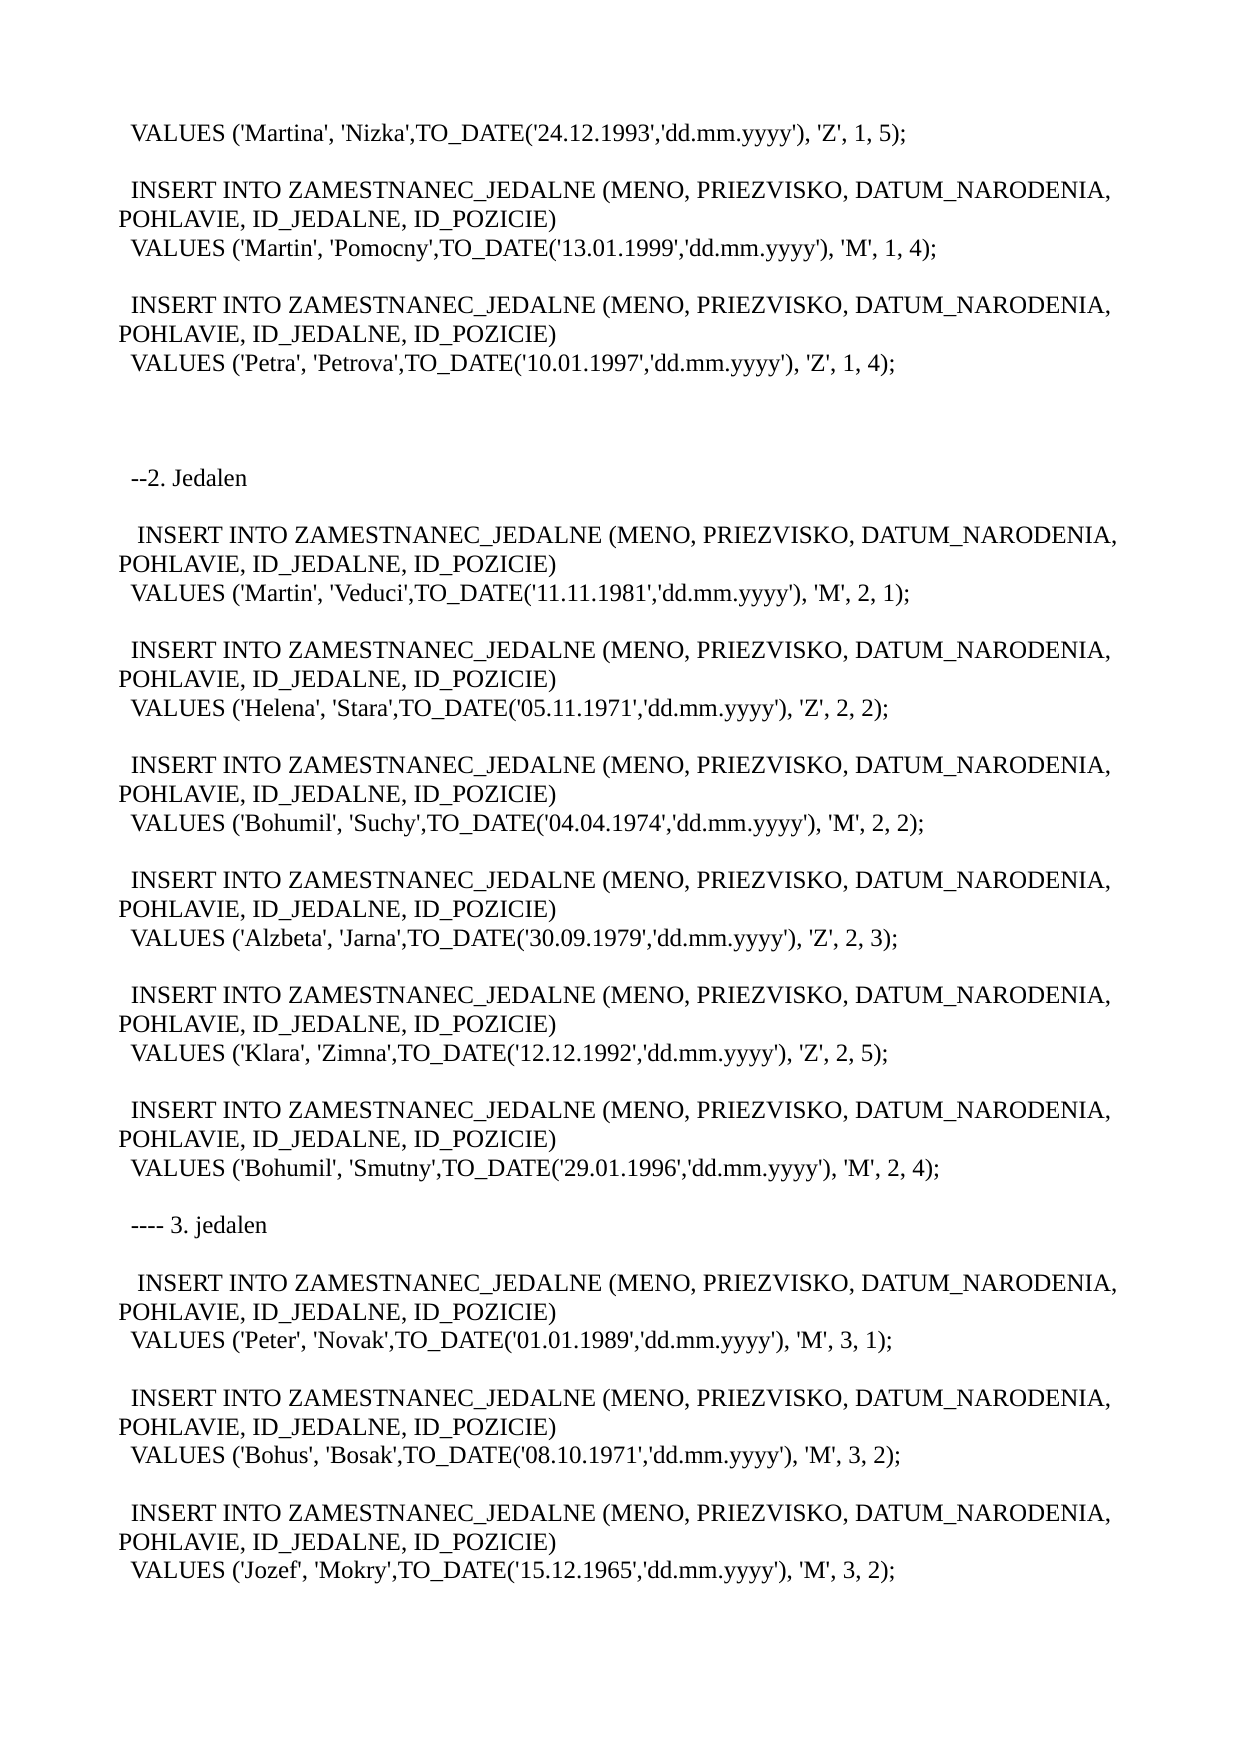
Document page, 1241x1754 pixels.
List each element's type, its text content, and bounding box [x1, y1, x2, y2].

text INSERT INTO ZAMESTNANEC_JEDALNE (MENO, PRIEZVISKO, DATUM_NARODENIA, POHLAVIE, ID_JEDALNE, ID_POZICIE) [118, 521, 1122, 578]
text VALUES ('Jozef', 'Mokry',TO_DATE('15.12.1965','dd.mm.yyyy'), 'M', 3, 2); [118, 1556, 1122, 1584]
text INSERT INTO ZAMESTNANEC_JEDALNE (MENO, PRIEZVISKO, DATUM_NARODENIA, POHLAVIE, ID_JEDALNE, ID_POZICIE) [118, 1268, 1122, 1326]
text VALUES ('Helena', 'Stara',TO_DATE('05.11.1971','dd.mm.yyyy'), 'Z', 2, 2); [118, 693, 1122, 722]
text VALUES ('Petra', 'Petrova',TO_DATE('10.01.1997','dd.mm.yyyy'), 'Z', 1, 4); [118, 348, 1122, 377]
text VALUES ('Bohumil', 'Suchy',TO_DATE('04.04.1974','dd.mm.yyyy'), 'M', 2, 2); [118, 808, 1122, 837]
text VALUES ('Bohumil', 'Smutny',TO_DATE('29.01.1996','dd.mm.yyyy'), 'M', 2, 4); [118, 1153, 1122, 1182]
text VALUES ('Alzbeta', 'Jarna',TO_DATE('30.09.1979','dd.mm.yyyy'), 'Z', 2, 3); [118, 923, 1122, 952]
text INSERT INTO ZAMESTNANEC_JEDALNE (MENO, PRIEZVISKO, DATUM_NARODENIA, POHLAVIE, ID_JEDALNE, ID_POZICIE) [118, 1096, 1122, 1153]
text VALUES ('Klara', 'Zimna',TO_DATE('12.12.1992','dd.mm.yyyy'), 'Z', 2, 5); [118, 1038, 1122, 1067]
text INSERT INTO ZAMESTNANEC_JEDALNE (MENO, PRIEZVISKO, DATUM_NARODENIA, POHLAVIE, ID_JEDALNE, ID_POZICIE) [118, 866, 1122, 923]
text INSERT INTO ZAMESTNANEC_JEDALNE (MENO, PRIEZVISKO, DATUM_NARODENIA, POHLAVIE, ID_JEDALNE, ID_POZICIE) [118, 1383, 1122, 1441]
text INSERT INTO ZAMESTNANEC_JEDALNE (MENO, PRIEZVISKO, DATUM_NARODENIA, POHLAVIE, ID_JEDALNE, ID_POZICIE) [118, 751, 1122, 808]
text INSERT INTO ZAMESTNANEC_JEDALNE (MENO, PRIEZVISKO, DATUM_NARODENIA, POHLAVIE, ID_JEDALNE, ID_POZICIE) [118, 176, 1122, 233]
text INSERT INTO ZAMESTNANEC_JEDALNE (MENO, PRIEZVISKO, DATUM_NARODENIA, POHLAVIE, ID_JEDALNE, ID_POZICIE) [118, 291, 1122, 348]
text VALUES ('Martin', 'Pomocny',TO_DATE('13.01.1999','dd.mm.yyyy'), 'M', 1, 4); [118, 233, 1122, 262]
text INSERT INTO ZAMESTNANEC_JEDALNE (MENO, PRIEZVISKO, DATUM_NARODENIA, POHLAVIE, ID_JEDALNE, ID_POZICIE) [118, 1498, 1122, 1556]
text VALUES ('Peter', 'Novak',TO_DATE('01.01.1989','dd.mm.yyyy'), 'M', 3, 1); [118, 1326, 1122, 1354]
text INSERT INTO ZAMESTNANEC_JEDALNE (MENO, PRIEZVISKO, DATUM_NARODENIA, POHLAVIE, ID_JEDALNE, ID_POZICIE) [118, 636, 1122, 693]
text --2. Jedalen [118, 463, 1122, 492]
text VALUES ('Bohus', 'Bosak',TO_DATE('08.10.1971','dd.mm.yyyy'), 'M', 3, 2); [118, 1441, 1122, 1469]
text VALUES ('Martina', 'Nizka',TO_DATE('24.12.1993','dd.mm.yyyy'), 'Z', 1, 5); [118, 118, 1122, 147]
text VALUES ('Martin', 'Veduci',TO_DATE('11.11.1981','dd.mm.yyyy'), 'M', 2, 1); [118, 578, 1122, 607]
text ---- 3. jedalen [118, 1211, 1122, 1239]
text INSERT INTO ZAMESTNANEC_JEDALNE (MENO, PRIEZVISKO, DATUM_NARODENIA, POHLAVIE, ID_JEDALNE, ID_POZICIE) [118, 981, 1122, 1038]
